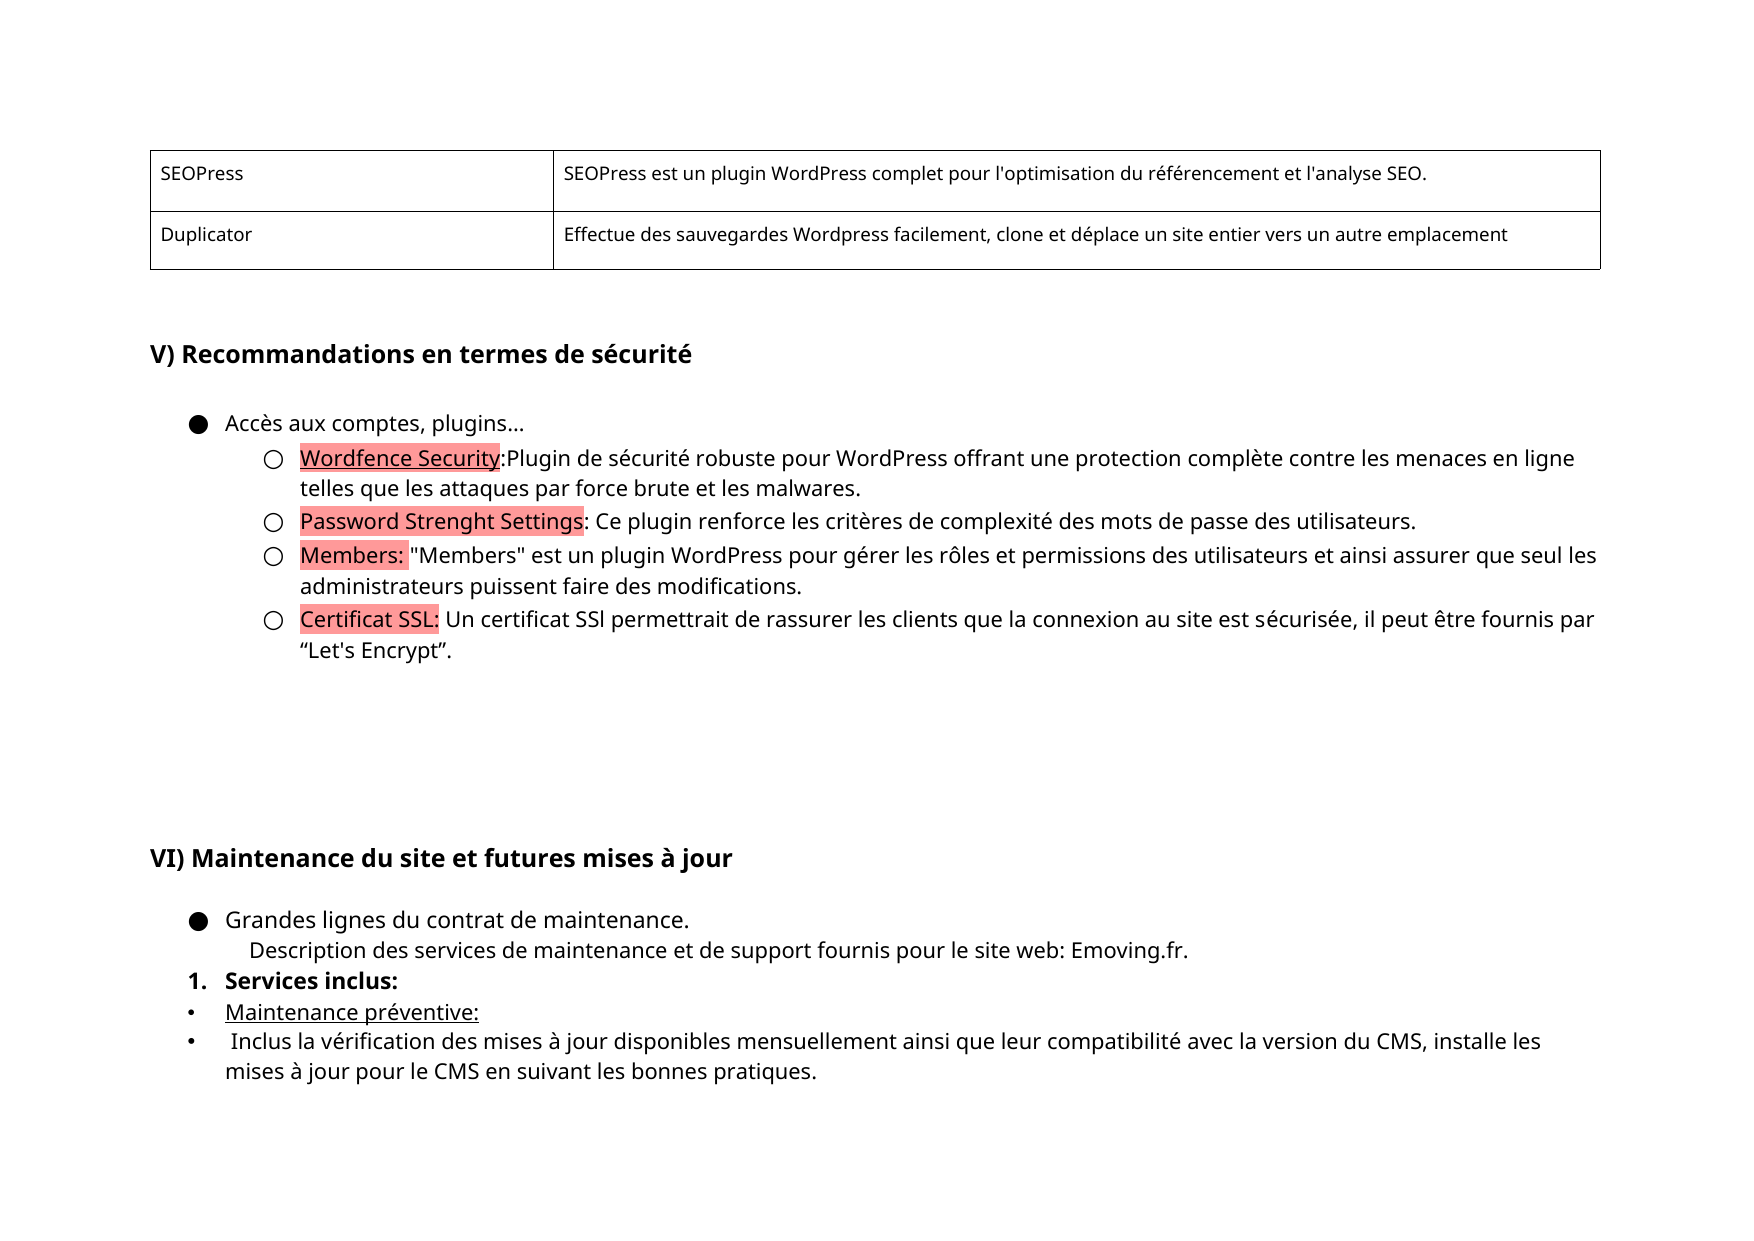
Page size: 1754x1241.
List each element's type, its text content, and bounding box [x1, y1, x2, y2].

list Certificat SSL: Un certificat SSl permettrait de rassurer les clients que la connexion au site est sécurisée, il peut être fournis par “Let's Encrypt”. [262, 601, 1604, 665]
list Members: "Members" est un plugin WordPress pour gérer les rôles et permissions des utilisateurs et ainsi assurer que seul les administrateurs puissent faire des modifications. [262, 537, 1604, 601]
list Maintenance préventive: [187, 996, 1604, 1026]
text V) Recommandations en termes de sécurité [150, 303, 1604, 371]
list Grandes lignes du contrat de maintenance. [187, 901, 1604, 935]
table_cell SEOPress est un plugin WordPress complet pour l'optimisation du référencement et l'analyse SEO. [554, 151, 1600, 211]
text VI) Maintenance du site et futures mises à jour [150, 841, 1604, 901]
list Accès aux comptes, plugins… [187, 405, 1604, 439]
table_cell Duplicator [151, 212, 553, 269]
list Services inclus: [187, 965, 1604, 996]
text Description des services de maintenance et de support fournis pour le site web: Emoving.fr. [150, 935, 1604, 965]
list Password Strenght Settings: Ce plugin renforce les critères de complexité des mots de passe des utilisateurs. [262, 503, 1604, 537]
table_cell SEOPress [151, 151, 553, 211]
table_cell Effectue des sauvegardes Wordpress facilement, clone et déplace un site entier vers un autre emplacement [554, 212, 1600, 269]
list Wordfence Security:Plugin de sécurité robuste pour WordPress offrant une protection complète contre les menaces en ligne telles que les attaques par force brute et les malwares. [262, 439, 1604, 503]
list Inclus la vérification des mises à jour disponibles mensuellement ainsi que leur compatibilité avec la version du CMS, installe les mises à jour pour le CMS en suivant les bonnes pratiques. [187, 1026, 1604, 1086]
